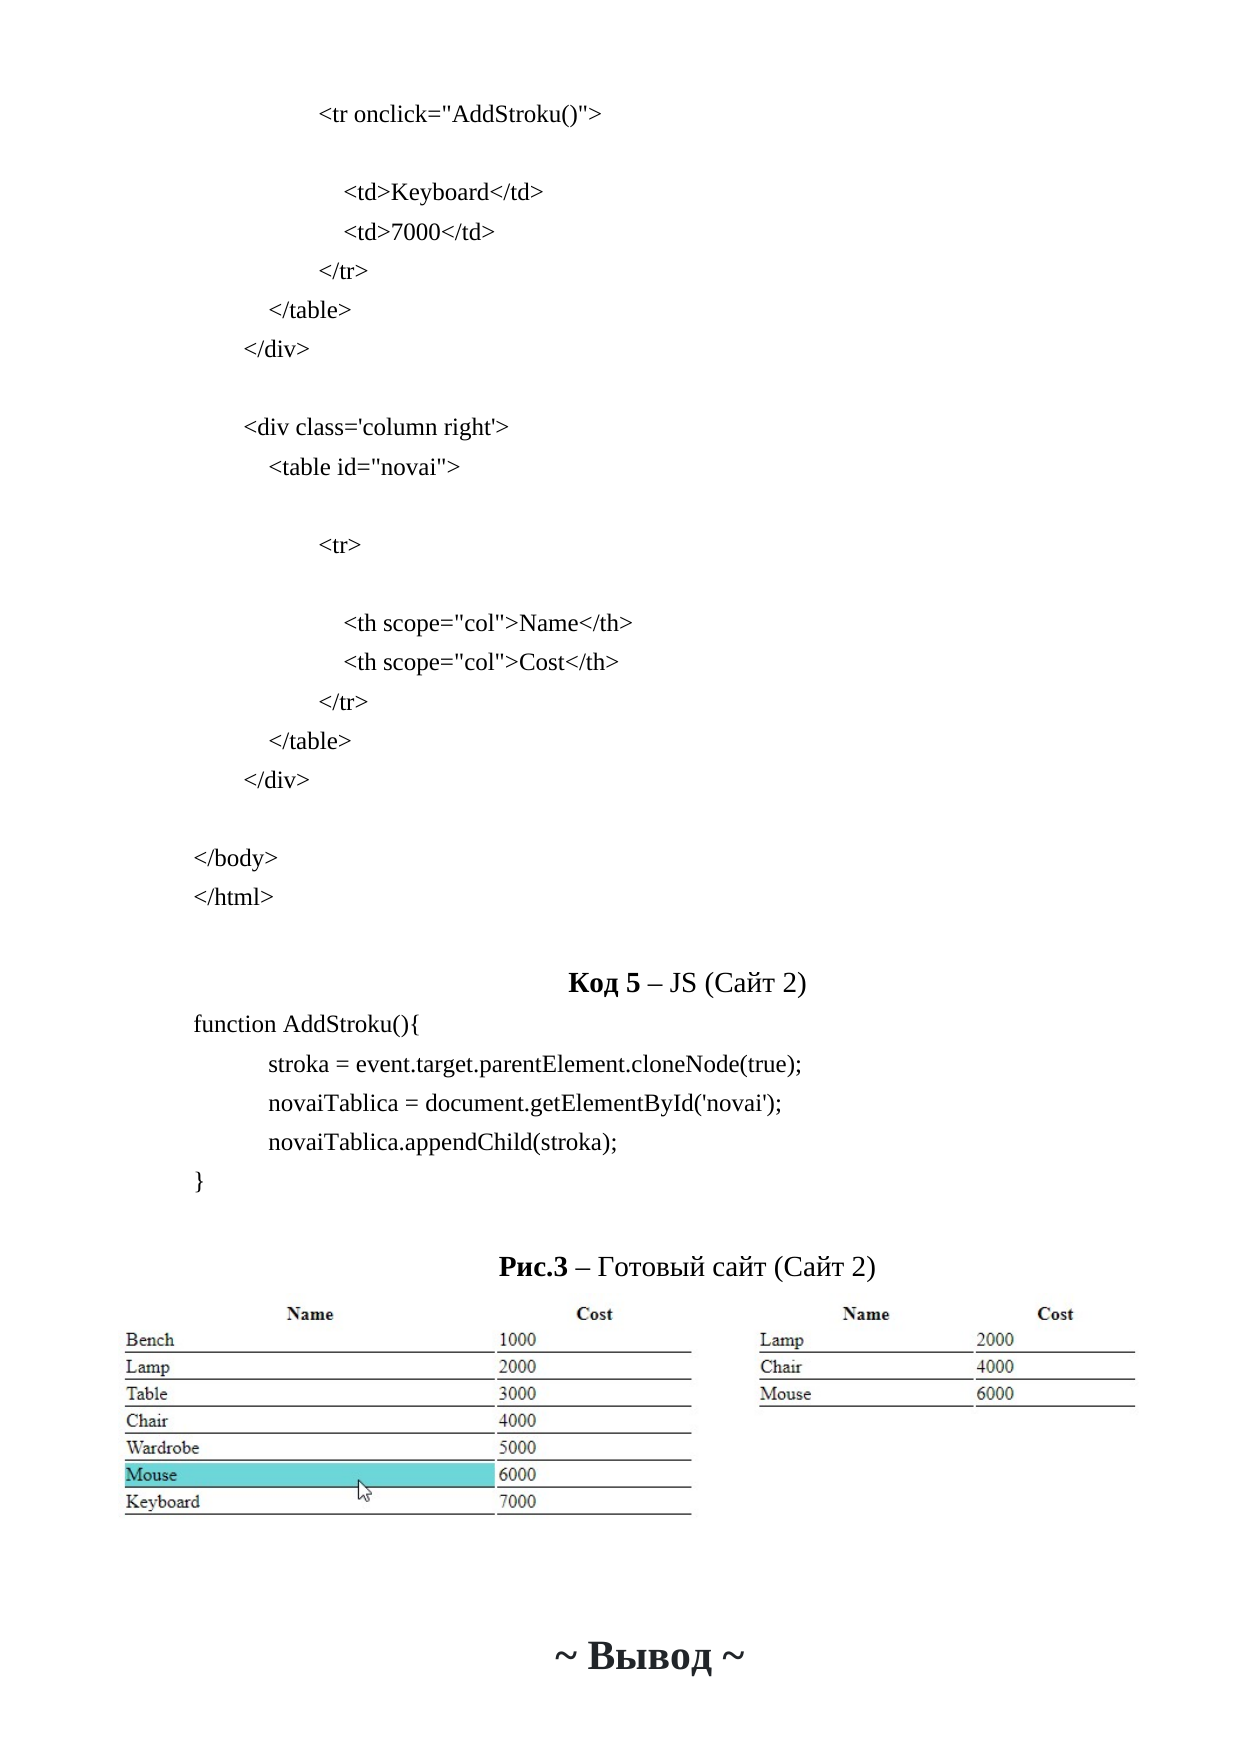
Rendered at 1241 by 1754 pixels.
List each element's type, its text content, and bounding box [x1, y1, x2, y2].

text novaiTablica.appendChild(stroka); [118, 1127, 1181, 1156]
text <tr onclick="AddStroku()"> [118, 99, 1181, 128]
text </tr> [118, 687, 1181, 715]
text </div> [118, 765, 1181, 794]
text <th scope="col">Cost</th> [118, 647, 1181, 676]
text ~ Вывод ~ [118, 1630, 1181, 1678]
text </tr> [118, 256, 1181, 284]
text <th scope="col">Name</th> [118, 608, 1181, 637]
text novaiTablica = document.getElementById('novai'); [118, 1088, 1181, 1117]
text <tr> [118, 530, 1181, 559]
text Рис.3 – Готовый сайт (Сайт 2) [118, 1249, 1181, 1283]
text <div class='column right'> [118, 412, 1181, 441]
text <td>7000</td> [118, 217, 1181, 245]
text <table id="novai"> [118, 452, 1181, 480]
text </html> [118, 882, 1181, 911]
text </body> [118, 843, 1181, 872]
text } [118, 1166, 1181, 1195]
text Код 5 – JS (Сайт 2) [118, 966, 1181, 999]
text </table> [118, 726, 1181, 754]
text function AddStroku(){ [118, 1009, 1181, 1038]
text </table> [118, 295, 1181, 324]
text </div> [118, 334, 1181, 363]
text stroka = event.target.parentElement.cloneNode(true); [118, 1049, 1181, 1077]
text <td>Keyboard</td> [118, 177, 1181, 206]
